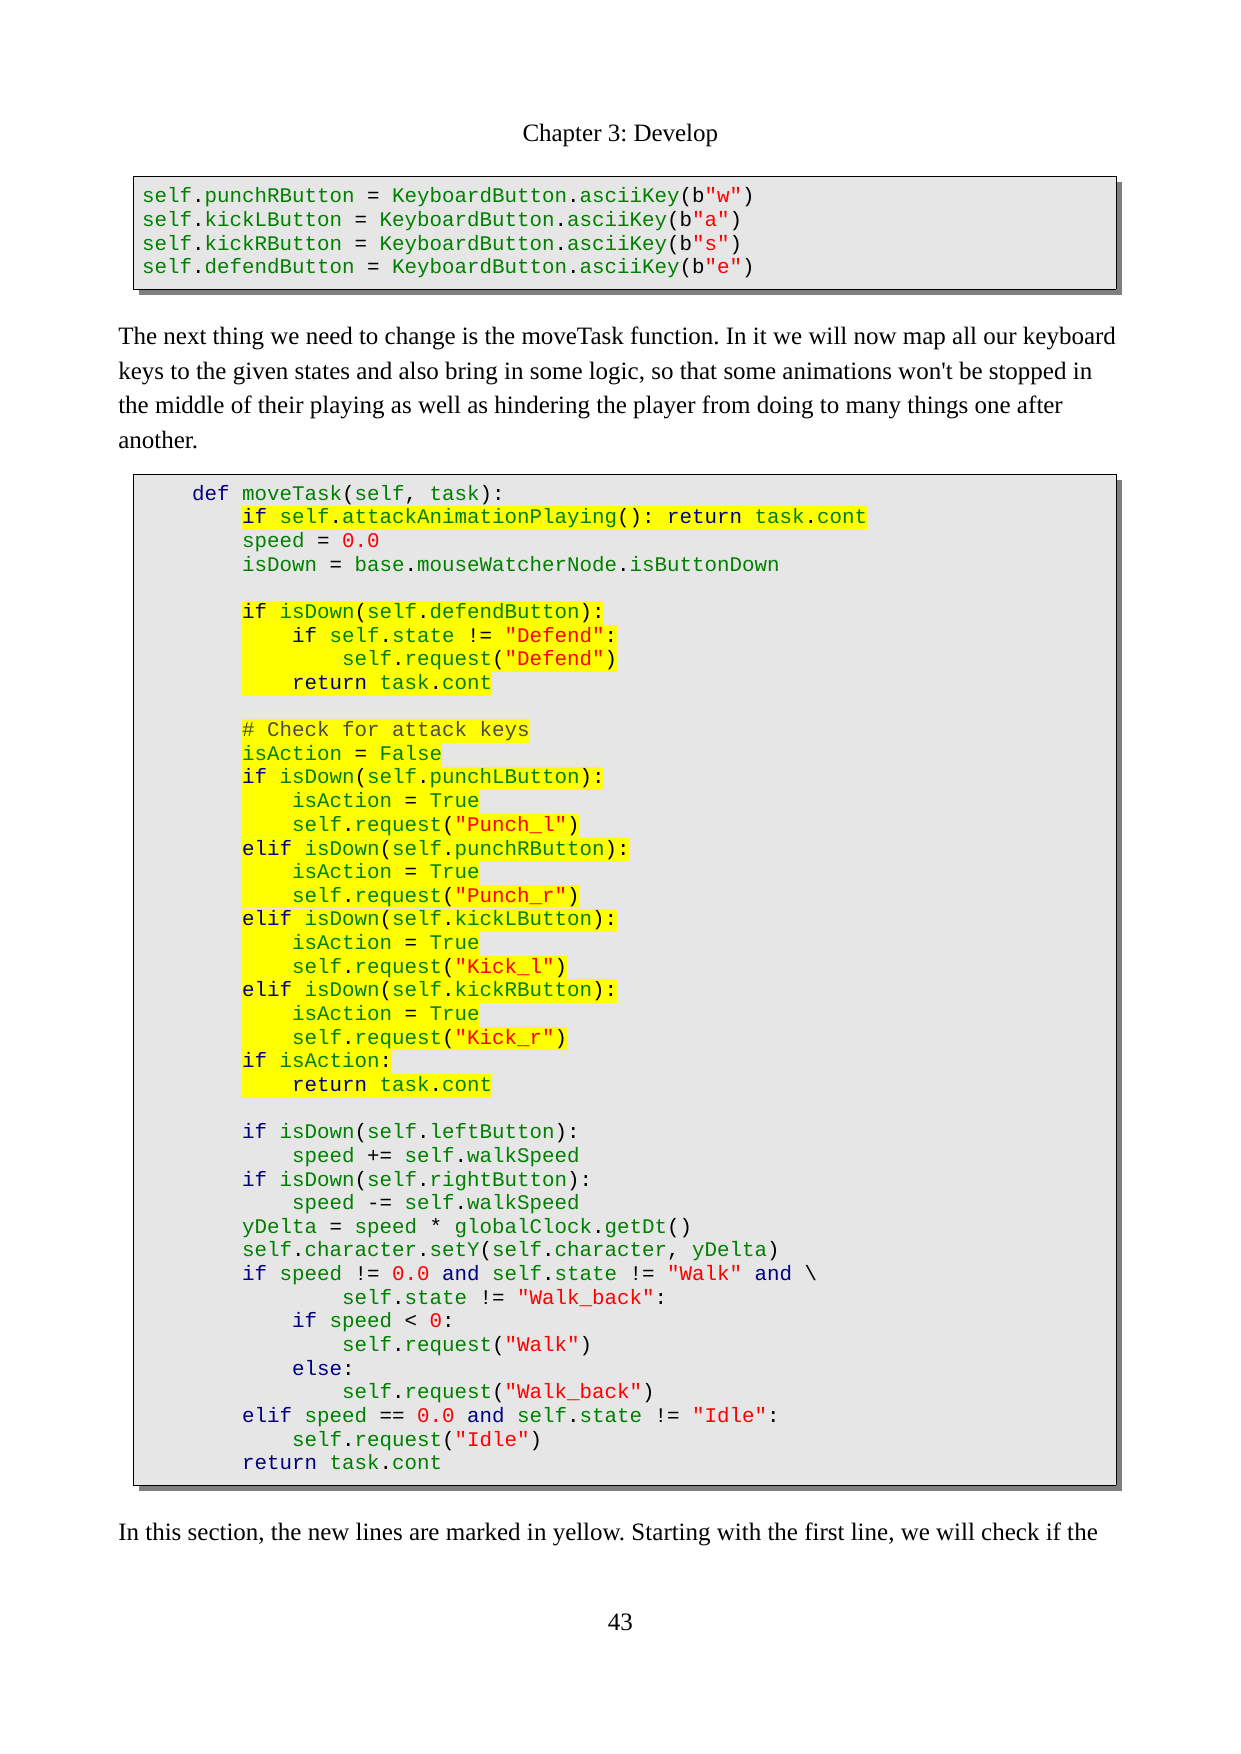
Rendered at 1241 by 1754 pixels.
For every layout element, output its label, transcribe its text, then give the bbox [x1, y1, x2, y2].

text else: [134, 1349, 1116, 1372]
text self.kickRButton = KeyboardButton.asciiKey(b"s") [134, 224, 1116, 247]
text self.request("Punch_r") [134, 876, 1116, 899]
text self.request("Kick_l") [134, 947, 1116, 970]
text speed += self.walkSpeed [134, 1136, 1116, 1159]
text def moveTask(self, task): [134, 475, 1116, 497]
text if speed != 0.0 and self.state != "Walk" and \ [134, 1254, 1116, 1278]
text # Check for attack keys [134, 710, 1116, 734]
text self.request("Walk") [134, 1325, 1116, 1349]
text self.request("Defend") [134, 639, 1116, 663]
text if isDown(self.rightButton): [134, 1159, 1116, 1183]
text return task.cont [134, 1065, 1116, 1089]
text elif isDown(self.kickLButton): [134, 899, 1116, 923]
text if self.state != "Defend": [134, 616, 1116, 639]
text elif isDown(self.punchRButton): [134, 828, 1116, 852]
text speed -= self.walkSpeed [134, 1183, 1116, 1207]
text if isAction: [134, 1041, 1116, 1065]
text self.kickLButton = KeyboardButton.asciiKey(b"a") [134, 200, 1116, 224]
text elif isDown(self.kickRButton): [134, 970, 1116, 994]
text self.defendButton = KeyboardButton.asciiKey(b"e") [134, 247, 1116, 289]
text if isDown(self.punchLButton): [134, 758, 1116, 781]
text return task.cont [134, 1443, 1116, 1485]
text isAction = True [134, 923, 1116, 947]
text isAction = True [134, 994, 1116, 1018]
text if isDown(self.leftButton): [134, 1112, 1116, 1136]
text return task.cont [134, 663, 1116, 687]
text isAction = True [134, 852, 1116, 876]
text self.request("Walk_back") [134, 1372, 1116, 1396]
text if isDown(self.defendButton): [134, 592, 1116, 616]
text self.request("Idle") [134, 1420, 1116, 1443]
text self.state != "Walk_back": [134, 1278, 1116, 1301]
text isDown = base.mouseWatcherNode.isButtonDown [134, 545, 1116, 568]
text self.request("Punch_l") [134, 805, 1116, 828]
text if speed < 0: [134, 1301, 1116, 1325]
text self.character.setY(self.character, yDelta) [134, 1231, 1116, 1254]
text yDelta = speed * globalClock.getDt() [134, 1207, 1116, 1231]
text isAction = True [134, 781, 1116, 805]
text isAction = False [134, 734, 1116, 758]
text speed = 0.0 [134, 521, 1116, 545]
text self.request("Kick_r") [134, 1018, 1116, 1041]
text elif speed == 0.0 and self.state != "Idle": [134, 1396, 1116, 1420]
text if self.attackAnimationPlaying(): return task.cont [134, 497, 1116, 521]
text The next thing we need to change is the moveTask function. In it we will now map all our keyboard keys to the given states and also bring in some logic, so that some animations won't be stopped in the middle of their playing as well as hindering the player from doing to many things one after another. [118, 321, 1122, 453]
text In this section, the new lines are marked in yellow. Starting with the first line, we will check if the [118, 1517, 1122, 1546]
text self.punchRButton = KeyboardButton.asciiKey(b"w") [134, 177, 1116, 200]
